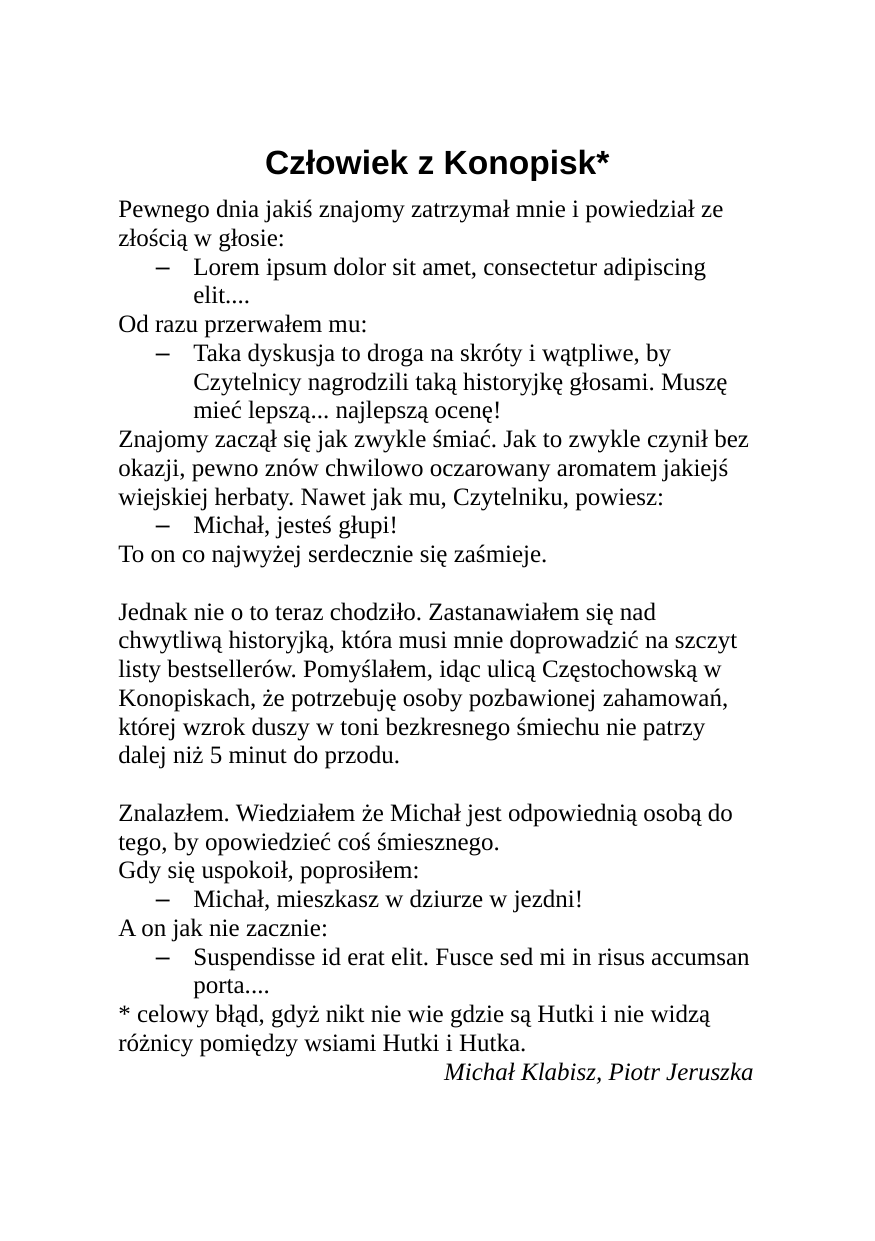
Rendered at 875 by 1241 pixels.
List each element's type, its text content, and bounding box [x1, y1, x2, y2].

text A on jak nie zacznie: [118, 913, 756, 942]
text Gdy się uspokoił, poprosiłem: [118, 856, 756, 884]
text Jednak nie o to teraz chodziło. Zastanawiałem się nad chwytliwą historyjką, która musi mnie doprowadzić na szczyt listy bestsellerów. Pomyślałem, idąc ulicą Częstochowską w Konopiskach, że potrzebuję osoby pozbawionej zahamowań, której wzrok duszy w toni bezkresnego śmiechu nie patrzy dalej niż 5 minut do przodu. [118, 597, 756, 769]
text To on co najwyżej serdecznie się zaśmieje. [118, 539, 756, 568]
text * celowy błąd, gdyż nikt nie wie gdzie są Hutki i nie widzą różnicy pomiędzy wsiami Hutki i Hutka. [118, 999, 756, 1057]
list Suspendisse id erat elit. Fusce sed mi in risus accumsan porta.... [156, 942, 756, 999]
text Znalazłem. Wiedziałem że Michał jest odpowiednią osobą do tego, by opowiedzieć coś śmiesznego. [118, 798, 756, 856]
subtitle Człowiek z Konopisk* [118, 143, 756, 182]
list Michał, jesteś głupi! [156, 511, 756, 539]
text Pewnego dnia jakiś znajomy zatrzymał mnie i powiedział ze złością w głosie: [118, 194, 756, 252]
text Znajomy zaczął się jak zwykle śmiać. Jak to zwykle czynił bez okazji, pewno znów chwilowo oczarowany aromatem jakiejś wiejskiej herbaty. Nawet jak mu, Czytelniku, powiesz: [118, 424, 756, 511]
list Lorem ipsum dolor sit amet, consectetur adipiscing elit.... [156, 252, 756, 309]
list Michał, mieszkasz w dziurze w jezdni! [156, 884, 756, 913]
text Od razu przerwałem mu: [118, 309, 756, 338]
list Taka dyskusja to droga na skróty i wątpliwe, by Czytelnicy nagrodzili taką historyjkę głosami. Muszę mieć lepszą... najlepszą ocenę! [156, 338, 756, 424]
text Michał Klabisz, Piotr Jeruszka [118, 1057, 756, 1086]
